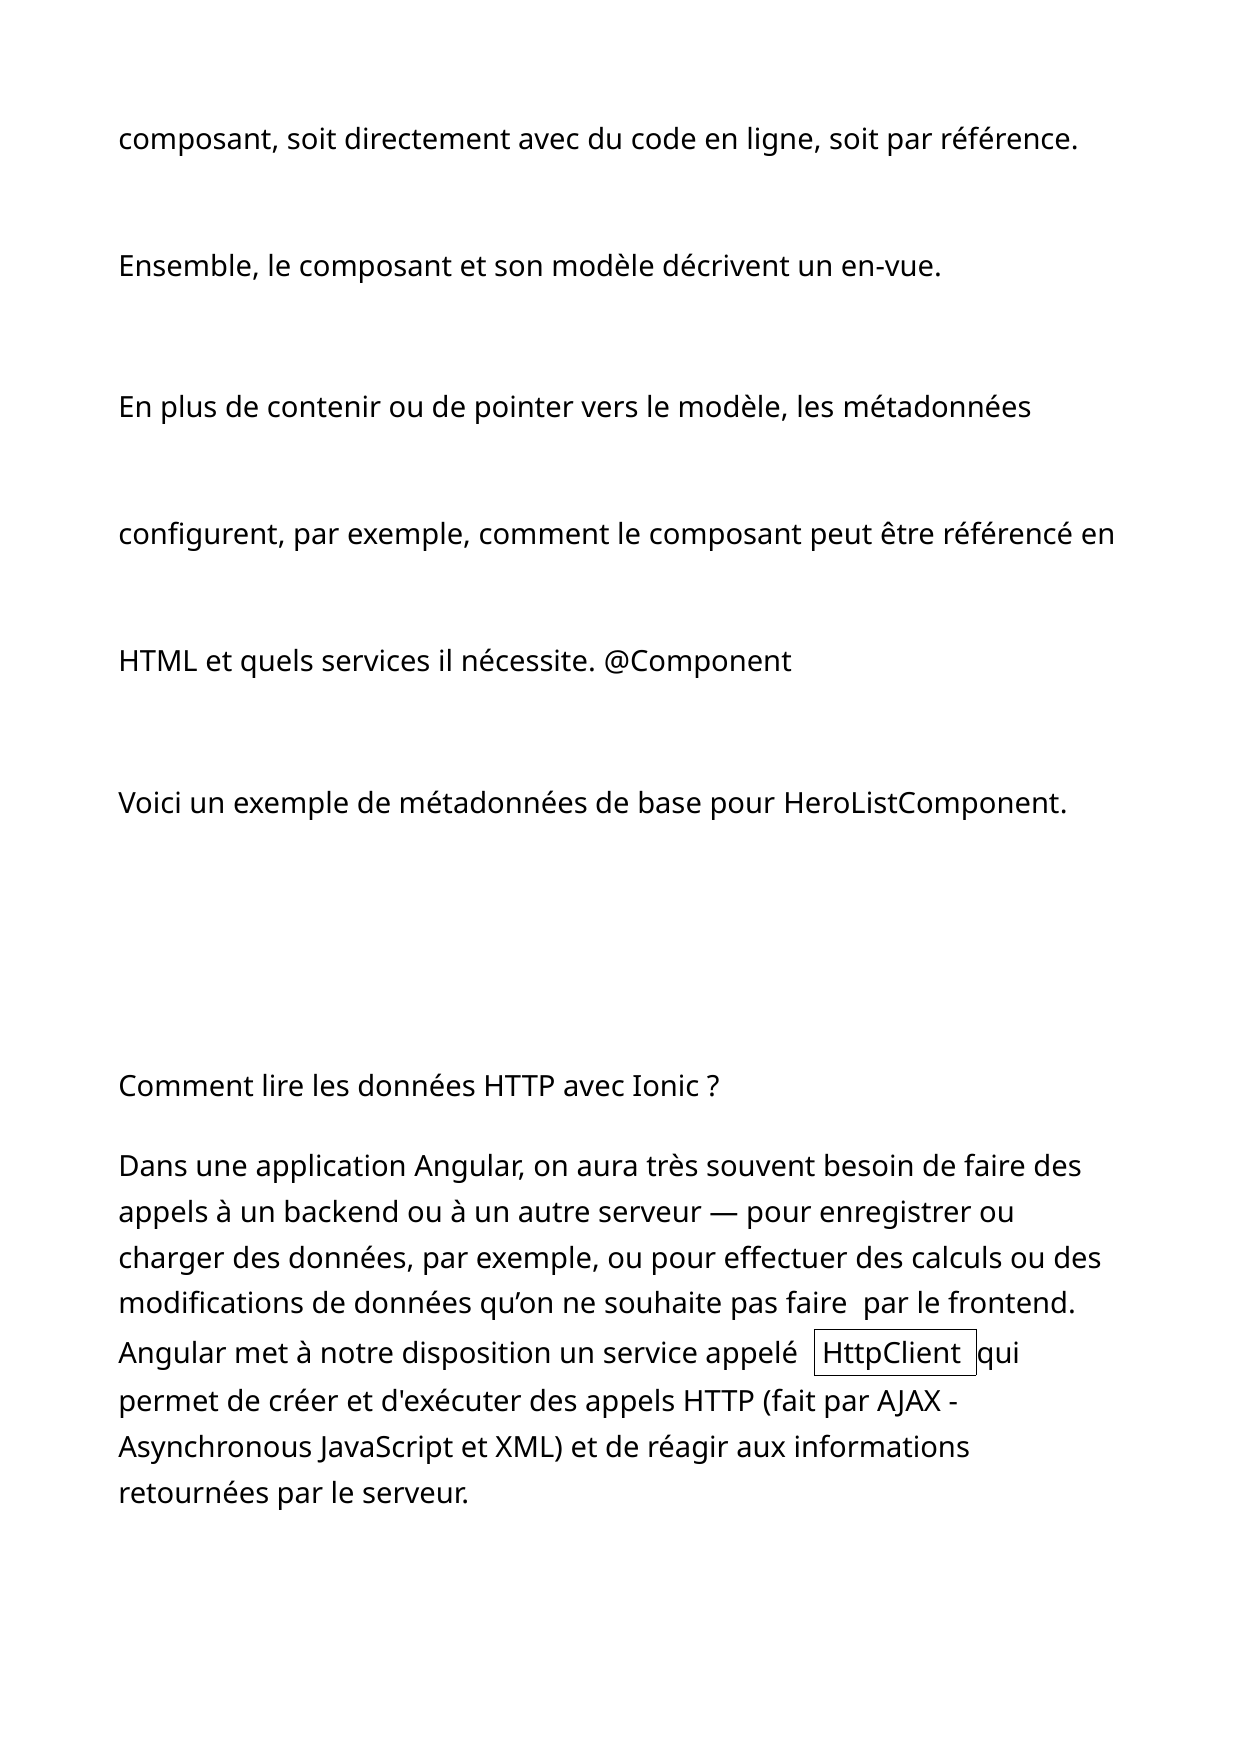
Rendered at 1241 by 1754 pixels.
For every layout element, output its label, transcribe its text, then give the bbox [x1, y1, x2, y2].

text Dans une application Angular, on aura très souvent besoin de faire des appels à un backend ou à un autre serveur — pour enregistrer ou charger des données, par exemple, ou pour effectuer des calculs ou des modifications de données qu’on ne souhaite pas faire par le frontend. Angular met à notre disposition un service appelé HttpClient qui permet de créer et d'exécuter des appels HTTP (fait par AJAX - Asynchronous JavaScript et XML) et de réagir aux informations retournées par le serveur. [118, 1146, 1122, 1512]
text En plus de contenir ou de pointer vers le modèle, les métadonnées configurent, par exemple, comment le composant peut être référencé en HTML et quels services il nécessite. @Component [118, 387, 1122, 680]
subtitle Comment lire les données HTTP avec Ionic ? [118, 1065, 1122, 1105]
text composant, soit directement avec du code en ligne, soit par référence. Ensemble, le composant et son modèle décrivent un en-vue. [118, 118, 1122, 285]
text Voici un exemple de métadonnées de base pour HeroListComponent. [118, 782, 1122, 822]
